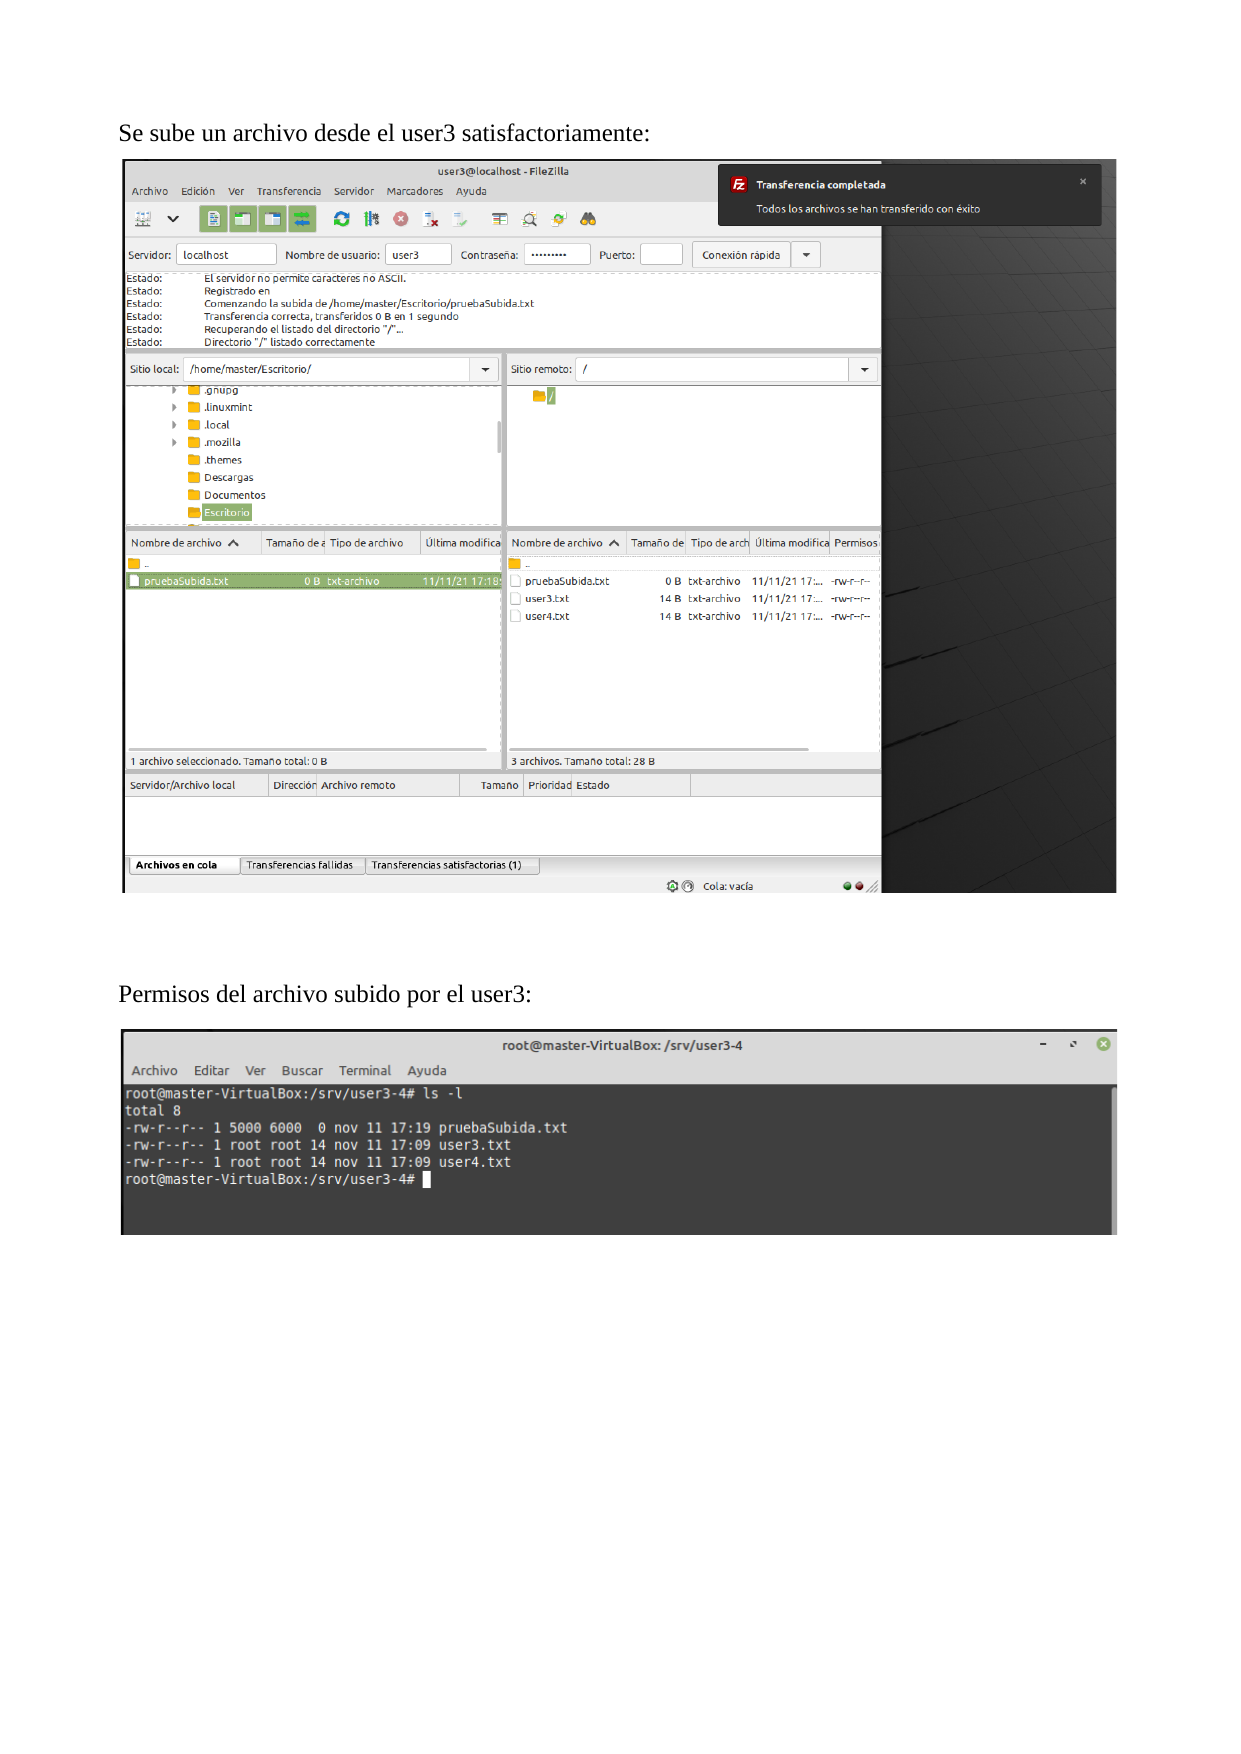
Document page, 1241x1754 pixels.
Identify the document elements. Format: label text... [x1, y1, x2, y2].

text Se sube un archivo desde el user3 satisfactoriamente: [118, 118, 1122, 147]
picture [692, 1029, 1118, 1097]
text Permisos del archivo subido por el user3: [118, 979, 1122, 1008]
